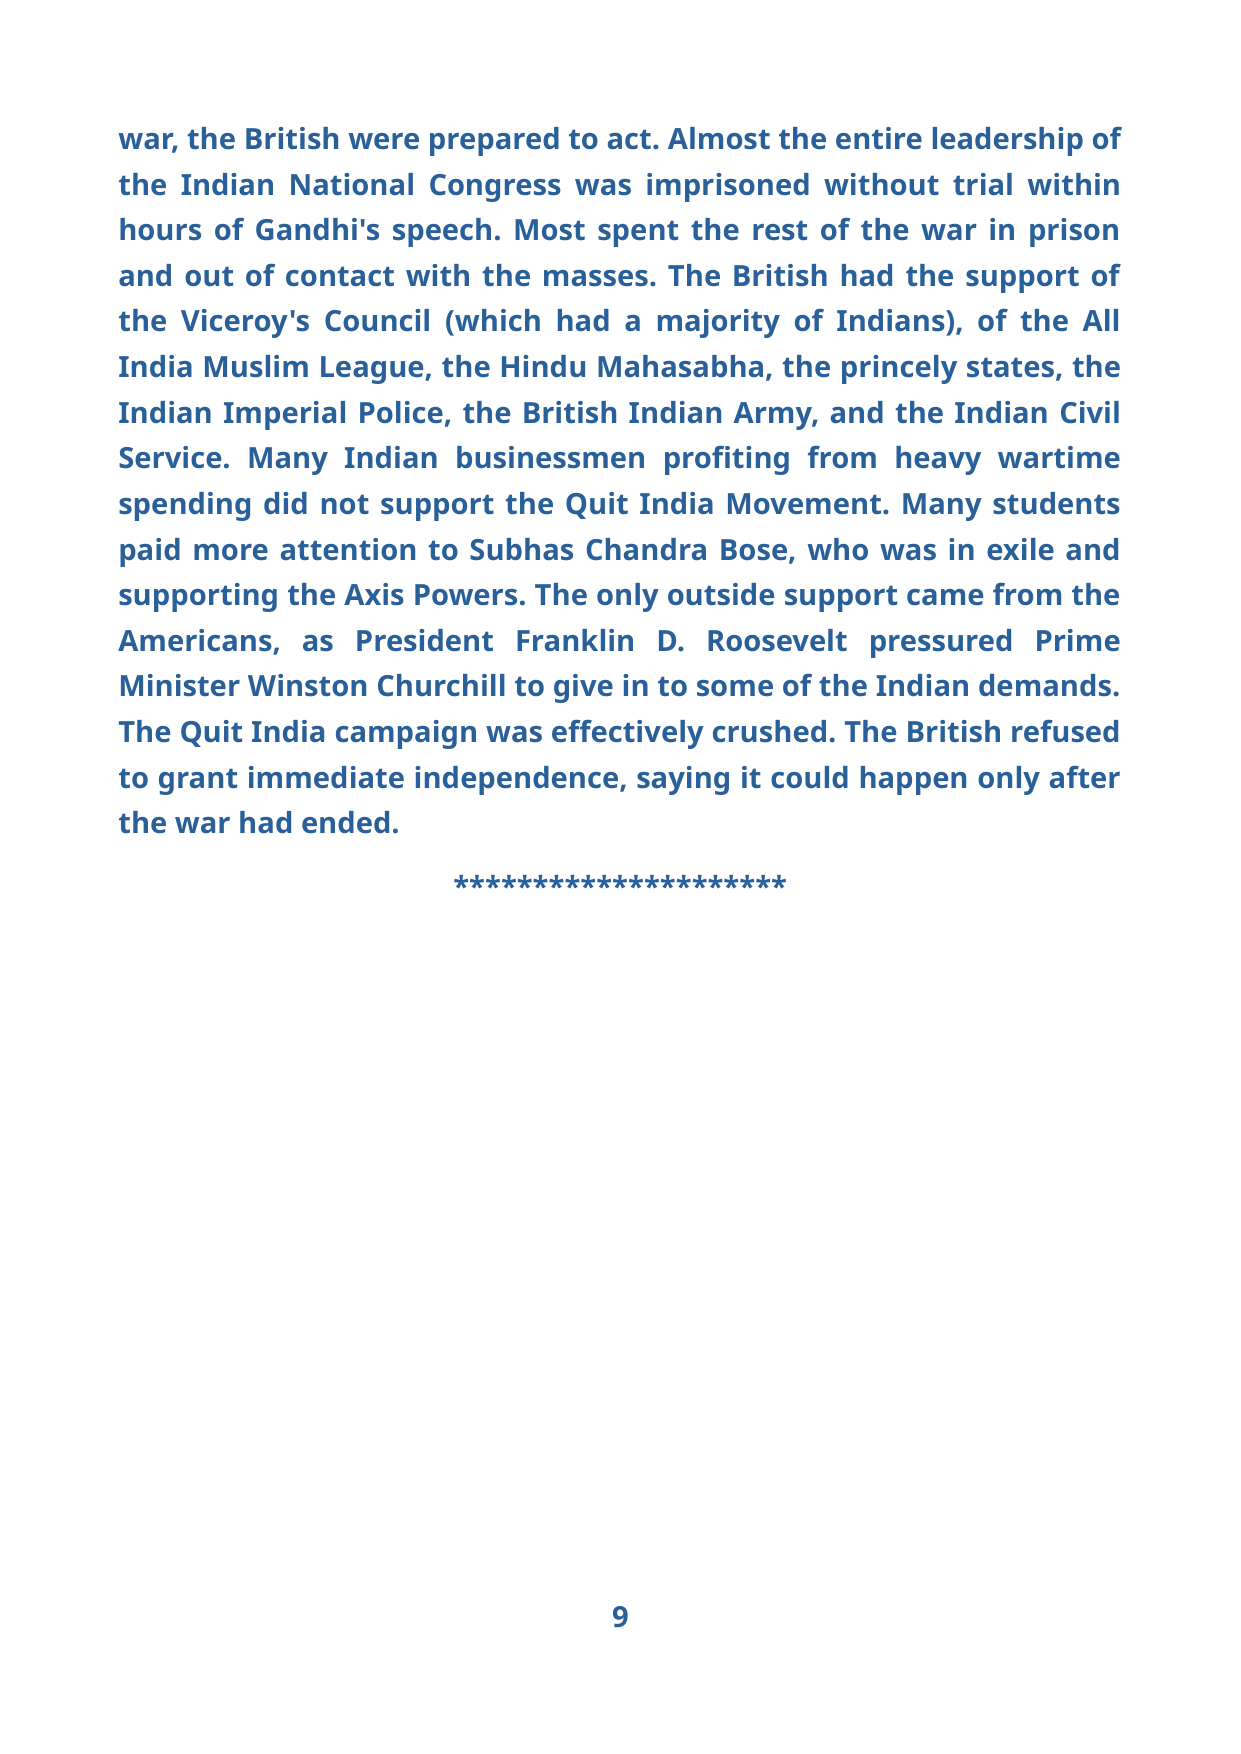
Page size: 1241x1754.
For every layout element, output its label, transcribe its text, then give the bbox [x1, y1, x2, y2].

text ********************* [118, 866, 1122, 906]
text war, the British were prepared to act. Almost the entire leadership of the Indian National Congress was imprisoned without trial within hours of Gandhi's speech. Most spent the rest of the war in prison and out of contact with the masses. The British had the support of the Viceroy's Council (which had a majority of Indians), of the All India Muslim League, the Hindu Mahasabha, the princely states, the Indian Imperial Police, the British Indian Army, and the Indian Civil Service. Many Indian businessmen profiting from heavy wartime spending did not support the Quit India Movement. Many students paid more attention to Subhas Chandra Bose, who was in exile and supporting the Axis Powers. The only outside support came from the Americans, as President Franklin D. Roosevelt pressured Prime Minister Winston Churchill to give in to some of the Indian demands. The Quit India campaign was effectively crushed. The British refused to grant immediate independence, saying it could happen only after the war had ended. [118, 118, 1122, 842]
